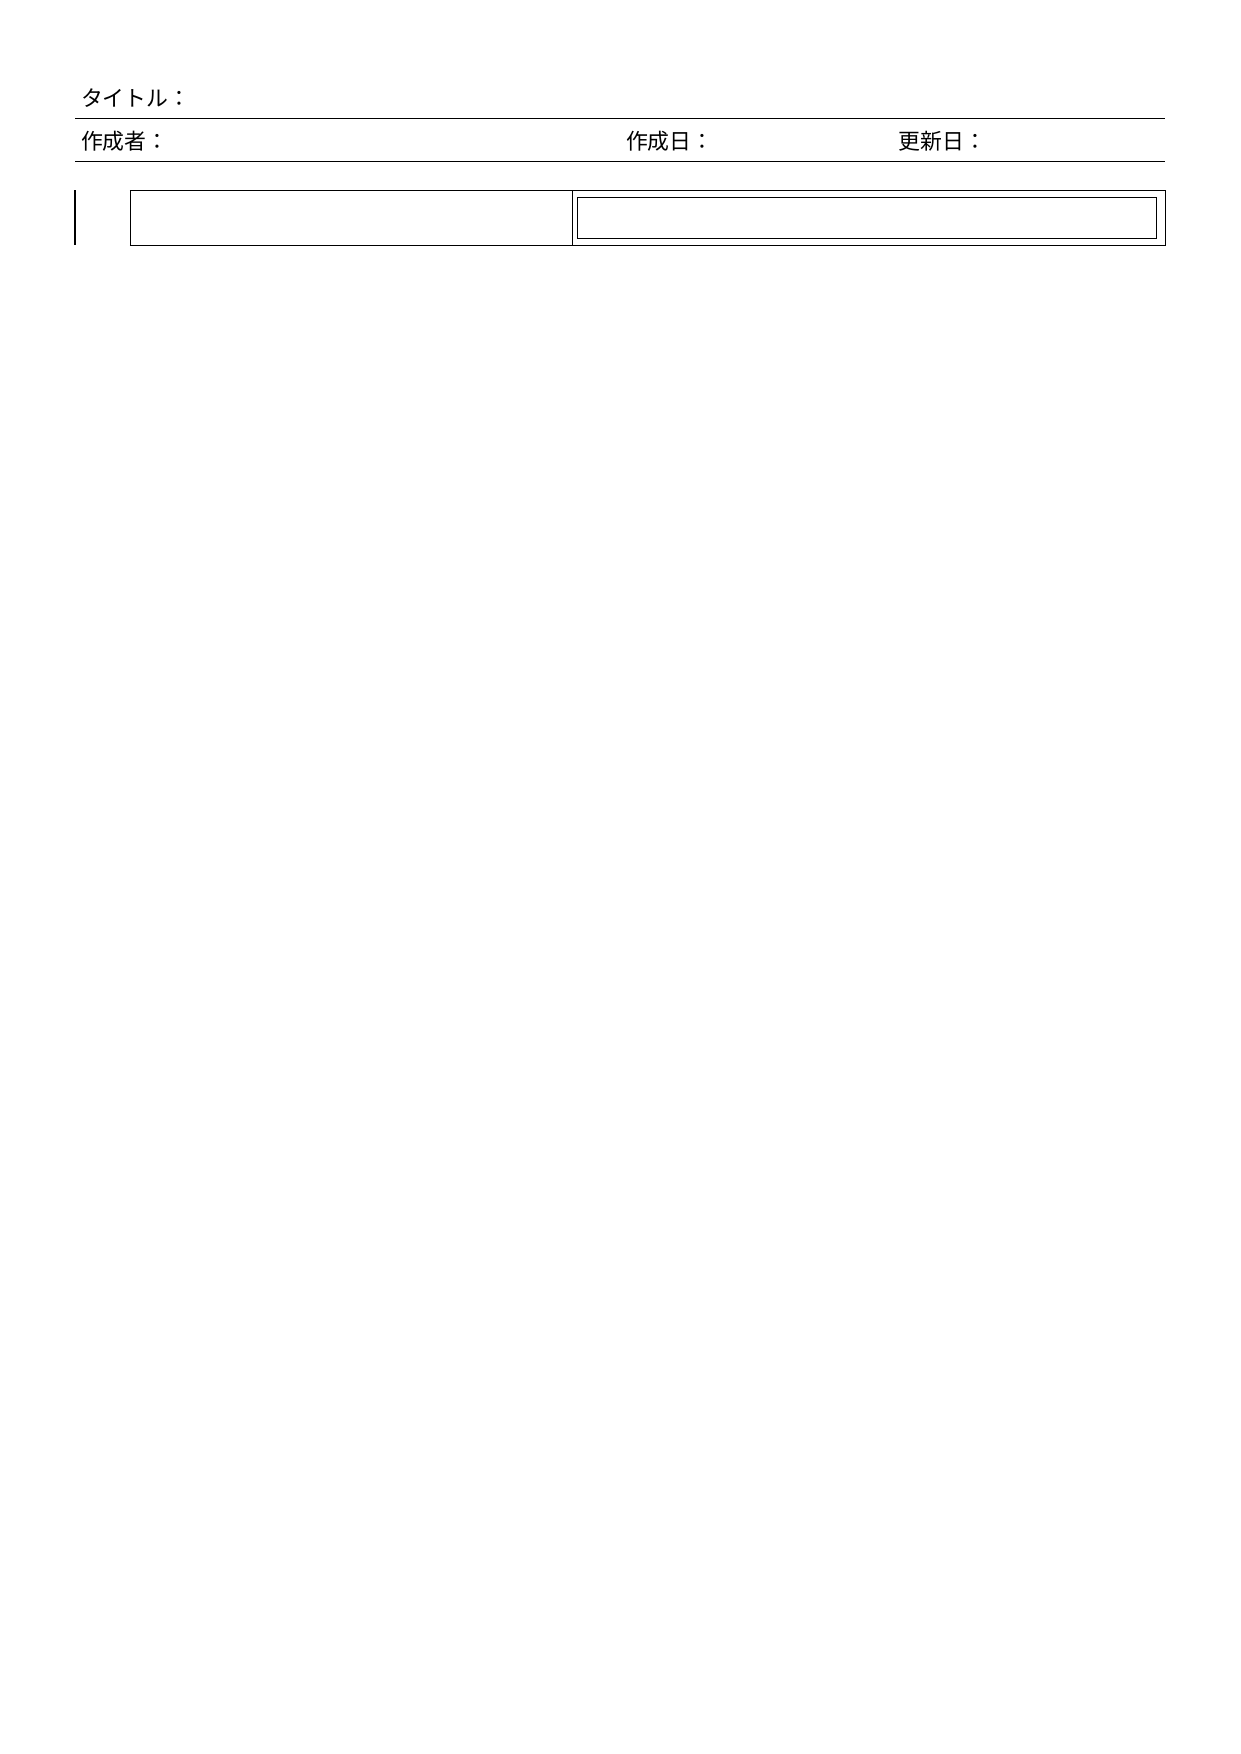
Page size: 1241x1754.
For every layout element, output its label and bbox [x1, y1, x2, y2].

table_cell [578, 198, 1156, 238]
table_cell [131, 191, 572, 245]
table_cell [573, 191, 1165, 245]
table_cell [76, 190, 130, 245]
